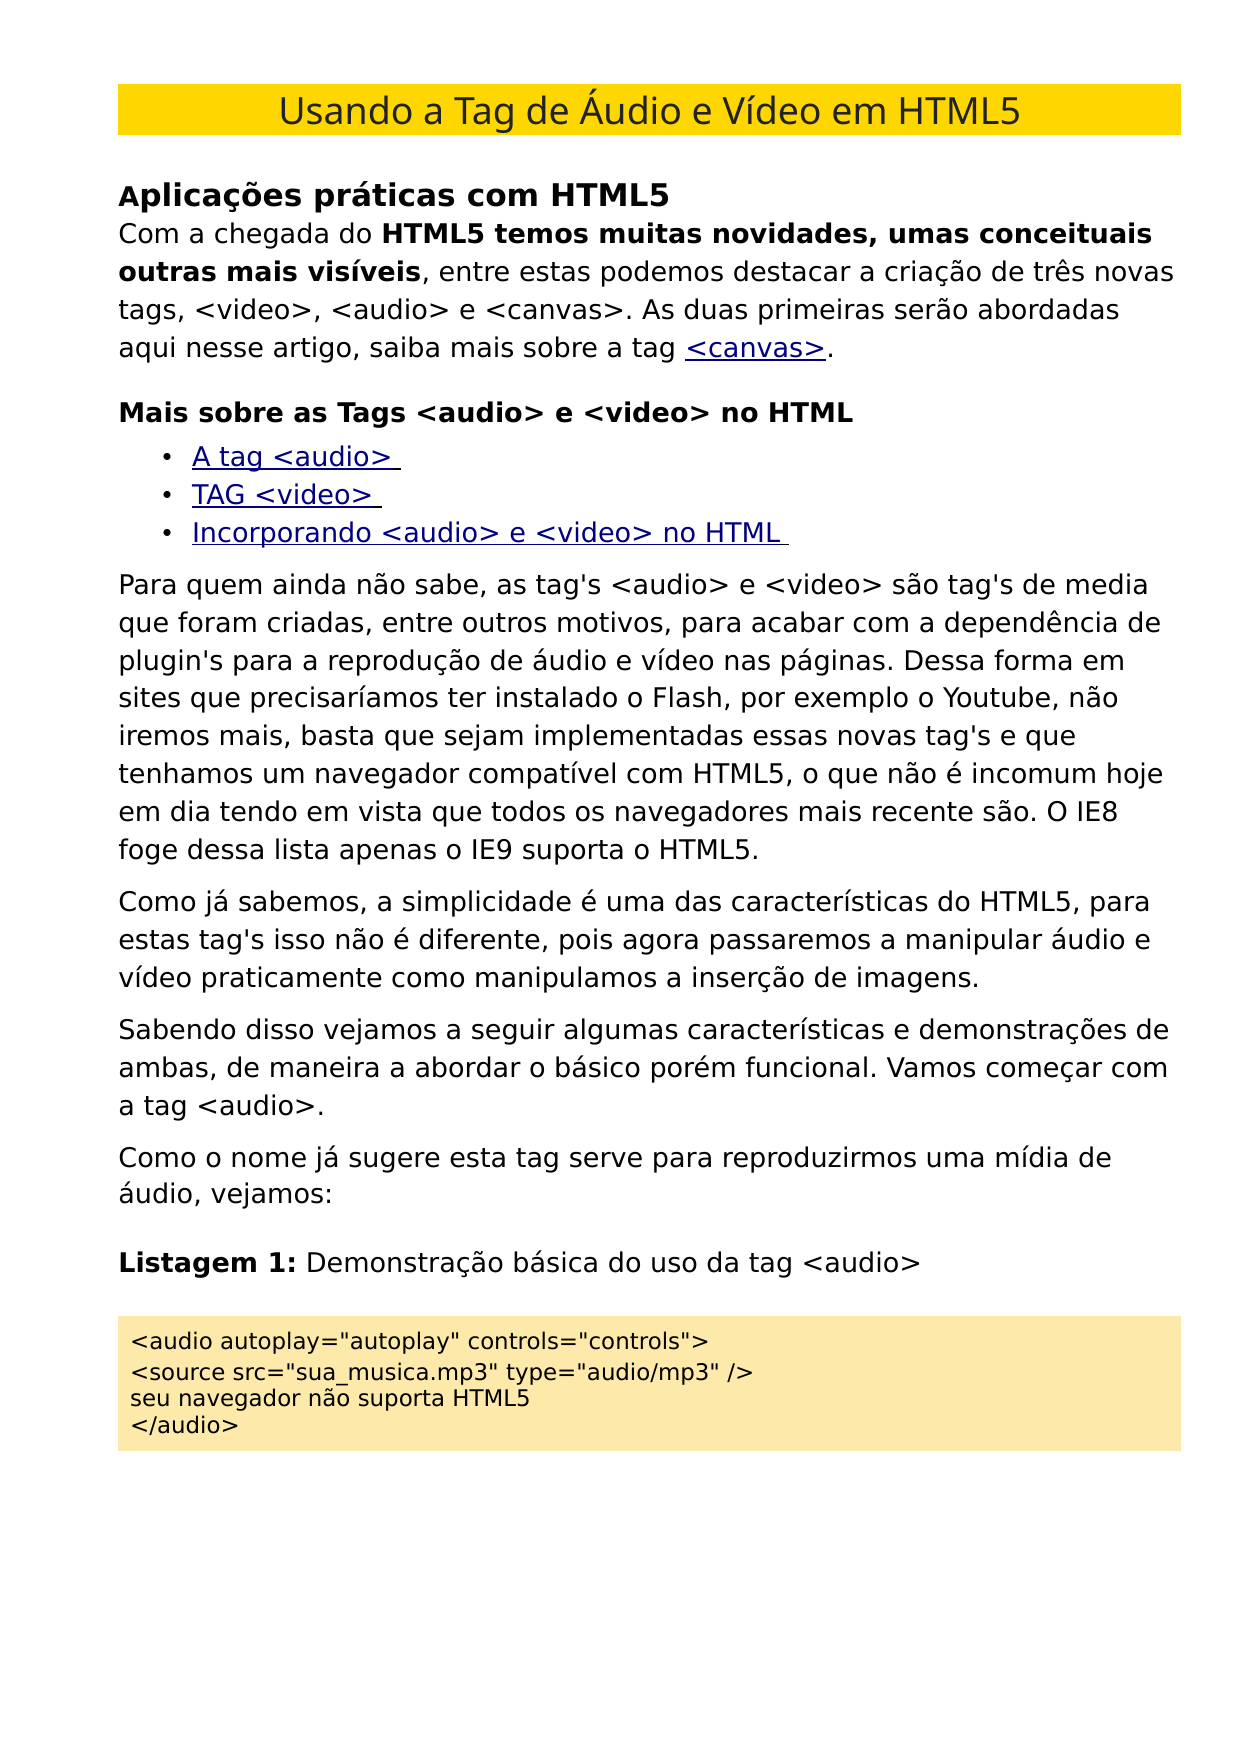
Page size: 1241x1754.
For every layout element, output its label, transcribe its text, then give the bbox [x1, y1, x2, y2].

subtitle Aplicações práticas com HTML5 [118, 177, 1181, 213]
text Listagem 1: Demonstração básica do uso da tag <audio> [118, 1247, 1181, 1279]
text Como o nome já sugere esta tag serve para reproduzirmos uma mídia de áudio, vejamos: [118, 1142, 1181, 1210]
list A tag <audio> [162, 441, 1181, 473]
text seu navegador não suporta HTML5 [118, 1385, 1181, 1412]
text <audio autoplay="autoplay" controls="controls"> [118, 1316, 1181, 1347]
list Incorporando <audio> e <video> no HTML [162, 517, 1181, 548]
text Sabendo disso vejamos a seguir algumas características e demonstrações de ambas, de maneira a abordar o básico porém funcional. Vamos começar com a tag <audio>. [118, 1014, 1181, 1122]
text Como já sabemos, a simplicidade é uma das características do HTML5, para estas tag's isso não é diferente, pois agora passaremos a manipular áudio e vídeo praticamente como manipulamos a inserção de imagens. [118, 886, 1181, 993]
text <source src="sua_musica.mp3" type="audio/mp3" /> [118, 1347, 1181, 1385]
text </audio> [118, 1412, 1181, 1451]
list TAG <video> [162, 479, 1181, 511]
text Com a chegada do HTML5 temos muitas novidades, umas conceituais outras mais visíveis, entre estas podemos destacar a criação de três novas tags, <video>, <audio> e <canvas>. As duas primeiras serão abordadas aqui nesse artigo, saiba mais sobre a tag <canvas>. [118, 219, 1181, 364]
subtitle Mais sobre as Tags <audio> e <video> no HTML [118, 397, 1181, 429]
text Para quem ainda não sabe, as tag's <audio> e <video> são tag's de media que foram criadas, entre outros motivos, para acabar com a dependência de plugin's para a reprodução de áudio e vídeo nas páginas. Dessa forma em sites que precisaríamos ter instalado o Flash, por exemplo o Youtube, não iremos mais, basta que sejam implementadas essas novas tag's e que tenhamos um navegador compatível com HTML5, o que não é incomum hoje em dia tendo em vista que todos os navegadores mais recente são. O IE8 foge dessa lista apenas o IE9 suporta o HTML5. [118, 569, 1181, 866]
